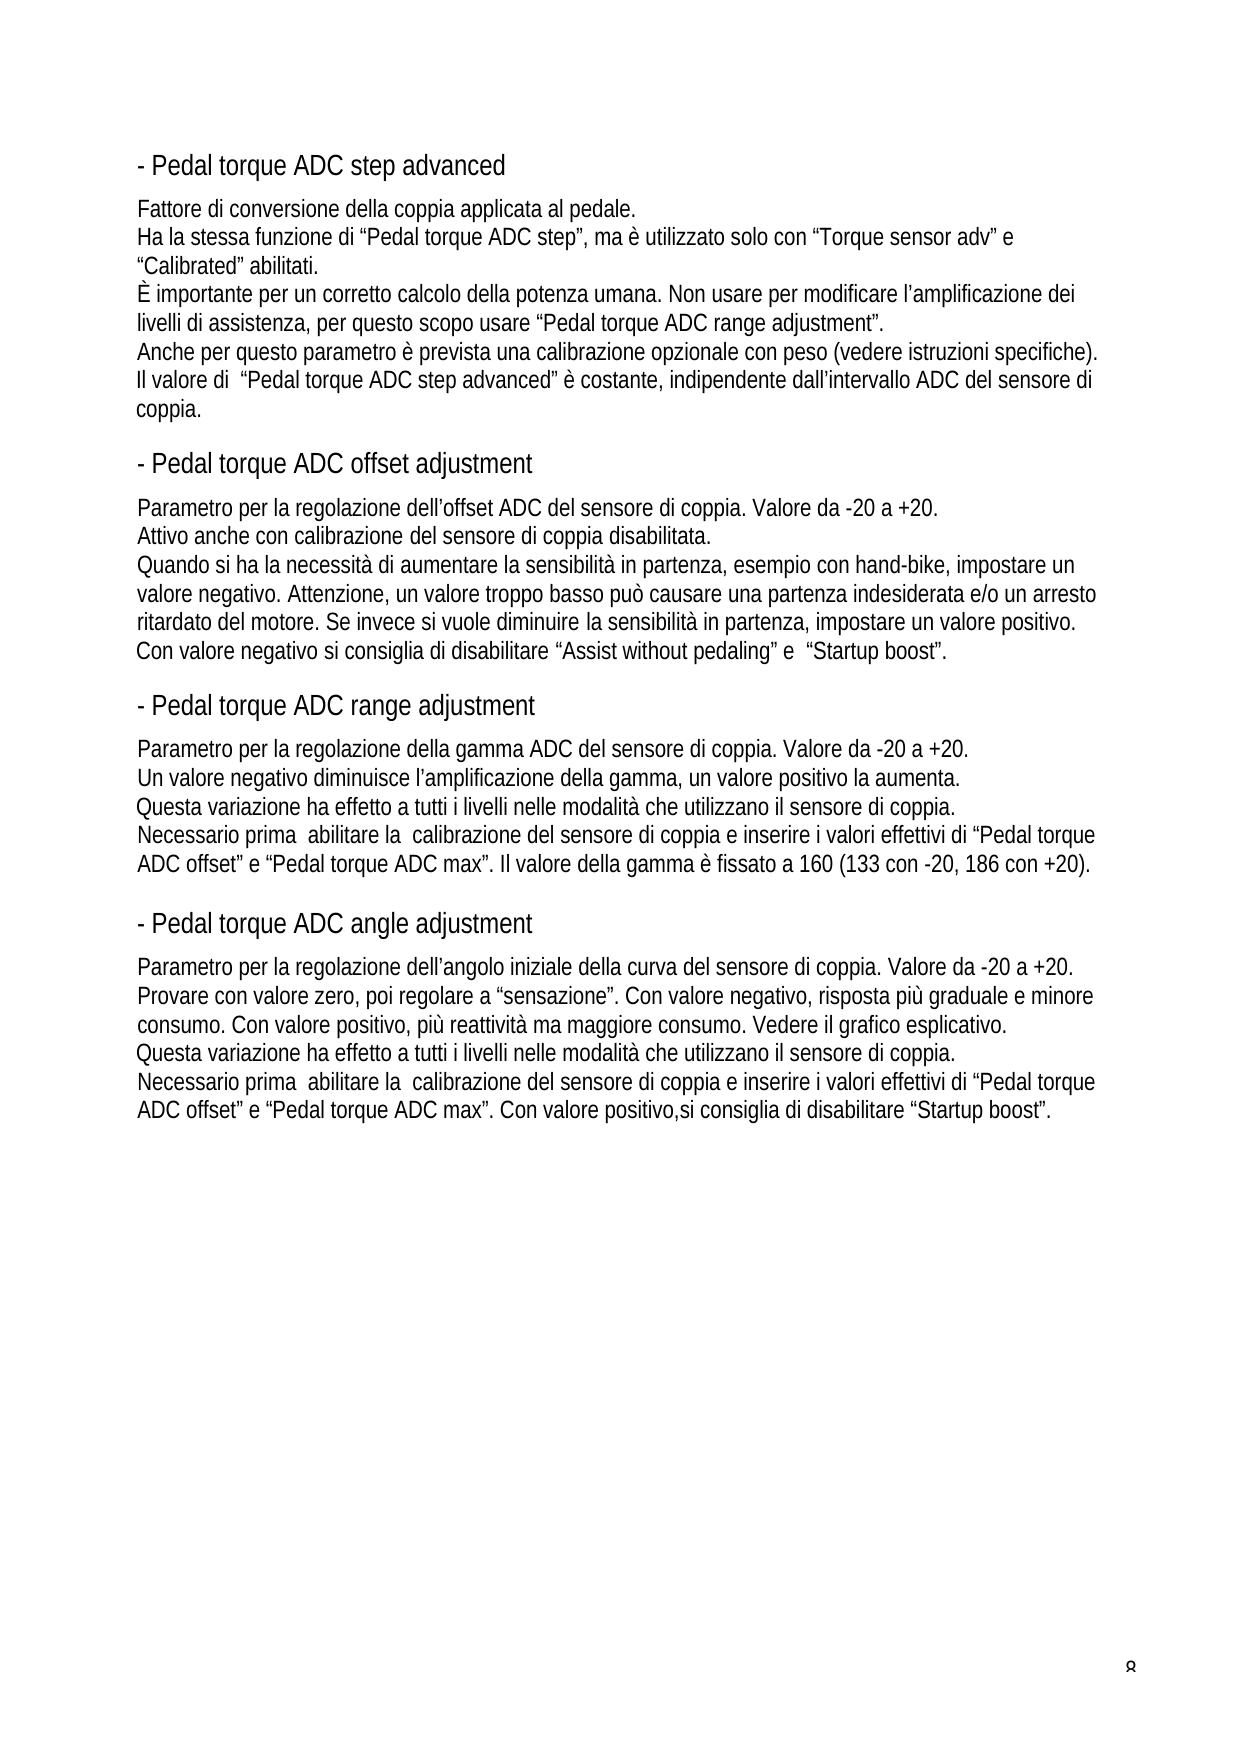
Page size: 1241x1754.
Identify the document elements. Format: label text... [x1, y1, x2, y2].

text Parametro per la regolazione dell’angolo iniziale della curva del sensore di coppia. Valore da -20 a +20. [137, 952, 1122, 981]
text Questa variazione ha effetto a tutti i livelli nelle modalità che utilizzano il sensore di coppia. [136, 792, 1122, 820]
text Necessario prima abilitare la calibrazione del sensore di coppia e inserire i valori effettivi di “Pedal torque ADC offset” e “Pedal torque ADC max”. Il valore della gamma è fissato a 160 (133 con -20, 186 con +20). [137, 820, 1122, 878]
text Quando si ha la necessità di aumentare la sensibilità in partenza, esempio con hand-bike, impostare un valore negativo. Attenzione, un valore troppo basso può causare una partenza indesiderata e/o un arresto ritardato del motore. Se invece si vuole diminuire la sensibilità in partenza, impostare un valore positivo. [137, 550, 1122, 636]
text Necessario prima abilitare la calibrazione del sensore di coppia e inserire i valori effettivi di “Pedal torque ADC offset” e “Pedal torque ADC max”. Con valore positivo,si consiglia di disabilitare “Startup boost”. [137, 1067, 1122, 1124]
text - Pedal torque ADC range adjustment [137, 688, 1122, 722]
text Parametro per la regolazione della gamma ADC del sensore di coppia. Valore da -20 a +20. [137, 734, 1122, 763]
text Attivo anche con calibrazione del sensore di coppia disabilitata. [137, 521, 1122, 550]
text Questa variazione ha effetto a tutti i livelli nelle modalità che utilizzano il sensore di coppia. [136, 1038, 1122, 1067]
text Anche per questo parametro è prevista una calibrazione opzionale con peso (vedere istruzioni specifiche). [137, 337, 1122, 365]
text Un valore negativo diminuisce l’amplificazione della gamma, un valore positivo la aumenta. [137, 763, 1122, 792]
text Provare con valore zero, poi regolare a “sensazione”. Con valore negativo, risposta più graduale e minore consumo. Con valore positivo, più reattività ma maggiore consumo. Vedere il grafico esplicativo. [137, 981, 1122, 1038]
text Parametro per la regolazione dell’offset ADC del sensore di coppia. Valore da -20 a +20. [137, 493, 1122, 521]
text Ha la stessa funzione di “Pedal torque ADC step”, ma è utilizzato solo con “Torque sensor adv” e “Calibrated” abilitati. [137, 222, 1122, 279]
text Il valore di “Pedal torque ADC step advanced” è costante, indipendente dall’intervallo ADC del sensore di coppia. [136, 365, 1122, 423]
text Con valore negativo si consiglia di disabilitare “Assist without pedaling” e “Startup boost”. [136, 636, 1122, 664]
text - Pedal torque ADC step advanced [137, 148, 1122, 181]
text - Pedal torque ADC angle adjustment [137, 906, 1122, 940]
text È importante per un corretto calcolo della potenza umana. Non usare per modificare l’amplificazione dei livelli di assistenza, per questo scopo usare “Pedal torque ADC range adjustment”. [137, 279, 1122, 337]
text - Pedal torque ADC offset adjustment [137, 447, 1122, 480]
text Fattore di conversione della coppia applicata al pedale. [137, 193, 1122, 222]
